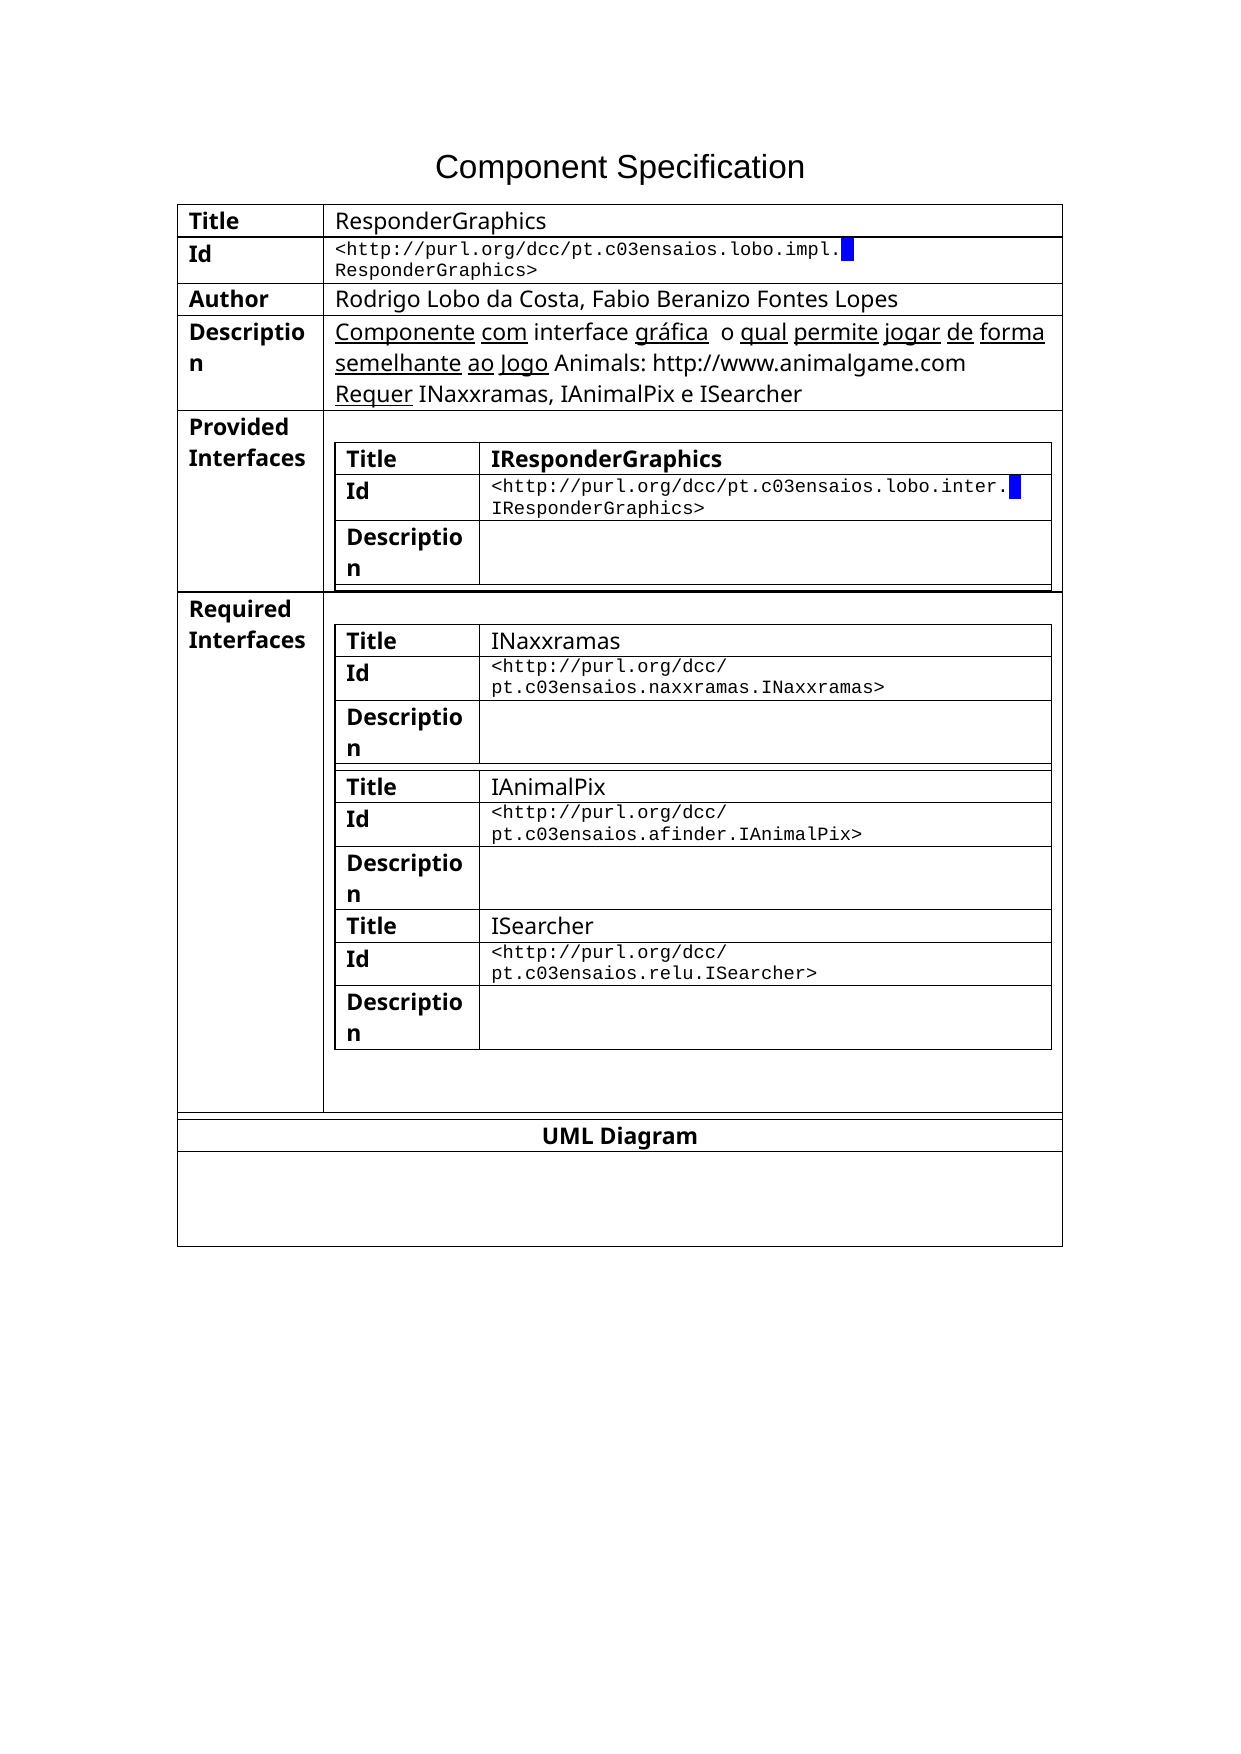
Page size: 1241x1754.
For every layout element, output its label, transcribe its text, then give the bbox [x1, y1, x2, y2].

table_cell ISearcher [480, 910, 1051, 942]
table_cell Author [178, 284, 323, 315]
table_cell Description [336, 847, 479, 909]
table_cell [480, 847, 1051, 909]
table_header IResponderGraphics [480, 443, 1051, 474]
table_cell [480, 521, 1051, 583]
table_cell [480, 986, 1051, 1049]
table_header Title [178, 205, 323, 236]
table_header INaxxramas [480, 625, 1051, 656]
text Component Specification [177, 148, 1063, 186]
table_cell Title [336, 910, 479, 942]
table_cell Id [178, 238, 323, 282]
table_cell Id [336, 943, 479, 985]
table_header ResponderGraphics [324, 205, 1062, 236]
table_cell Required Interfaces [178, 593, 323, 1112]
table_cell Componente com interface gráfica o qual permite jogar de forma semelhante ao Jogo Animals: http://www.animalgame.com Requer INaxxramas, IAnimalPix e ISearcher [324, 316, 1062, 409]
table_cell Rodrigo Lobo da Costa, Fabio Beranizo Fontes Lopes [324, 284, 1062, 315]
table_cell Description [336, 521, 479, 583]
table_cell [336, 764, 1051, 770]
table_cell IAnimalPix [480, 771, 1051, 802]
table_cell <http://purl.org/dcc/pt.c03ensaios.relu.ISearcher> [480, 943, 1051, 985]
table_cell Description [336, 986, 479, 1049]
table_cell [178, 1152, 1062, 1246]
table_header Title [336, 443, 479, 474]
table_cell [324, 411, 1062, 591]
table_cell Id [336, 657, 479, 699]
table_header Title [336, 625, 479, 656]
table_cell <http://purl.org/dcc/pt.c03ensaios.naxxramas.INaxxramas> [480, 657, 1051, 699]
table_cell Description [336, 701, 479, 763]
table_cell Id [336, 803, 479, 846]
table_cell [336, 585, 1051, 590]
table_cell Title [336, 771, 479, 802]
table_cell <http://purl.org/dcc/pt.c03ensaios.lobo.impl. ResponderGraphics> [324, 238, 1062, 282]
table_cell [178, 1113, 1062, 1119]
table_cell <http://purl.org/dcc/pt.c03ensaios.lobo.inter. IResponderGraphics> [480, 475, 1051, 520]
table_cell UML Diagram [178, 1120, 1062, 1151]
table_cell [480, 701, 1051, 763]
table_cell Provided Interfaces [178, 411, 323, 591]
table_cell Id [336, 475, 479, 520]
table_cell Description [178, 316, 323, 409]
table_cell [324, 593, 1062, 1112]
table_cell <http://purl.org/dcc/pt.c03ensaios.afinder.IAnimalPix> [480, 803, 1051, 846]
